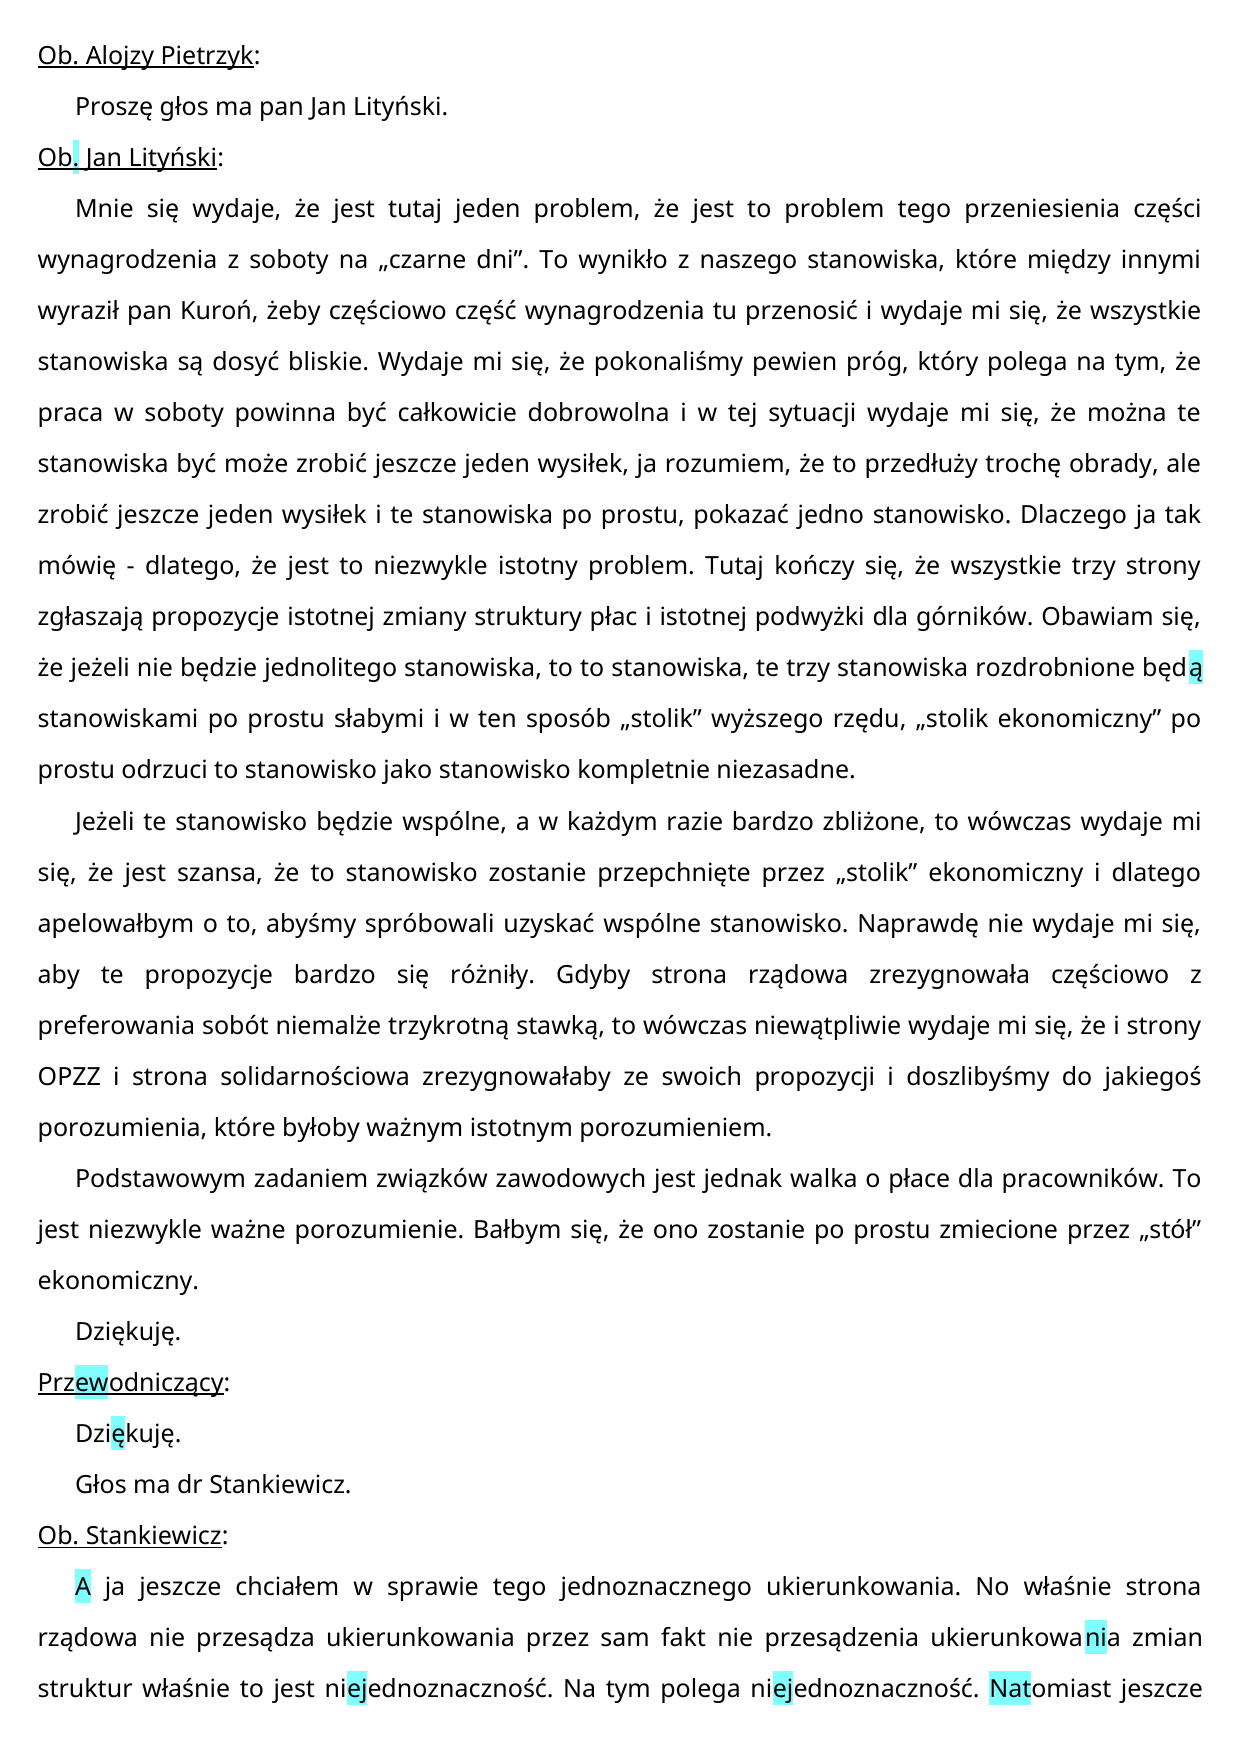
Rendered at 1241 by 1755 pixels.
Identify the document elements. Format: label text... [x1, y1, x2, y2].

text Ob. Stankiewicz: [37, 1518, 1203, 1552]
text Głos ma dr Stankiewicz. [37, 1467, 1203, 1501]
text Dziękuję. [37, 1416, 1203, 1450]
text Mnie się wydaje, że jest tutaj jeden problem, że jest to problem tego przeniesienia części wynagrodzenia z soboty na „czarne dni”. To wynikło z naszego stanowiska, które między innymi wyraził pan Kuroń, żeby częściowo część wynagrodzenia tu przenosić i wydaje mi się, że wszystkie stanowiska są dosyć bliskie. Wydaje mi się, że pokonaliśmy pewien próg, który polega na tym, że praca w soboty powinna być całkowicie dobrowolna i w tej sytuacji wydaje mi się, że można te stanowiska być może zrobić jeszcze jeden wysiłek, ja rozumiem, że to przedłuży trochę obrady, ale zrobić jeszcze jeden wysiłek i te stanowiska po prostu, pokazać jedno stanowisko. Dlaczego ja tak mówię - dlatego, że jest to niezwykle istotny problem. Tutaj kończy się, że wszystkie trzy strony zgłaszają propozycje istotnej zmiany struktury płac i istotnej podwyżki dla górników. Obawiam się, że jeżeli nie będzie jednolitego stanowiska, to to stanowiska, te trzy stanowiska rozdrobnione będą stanowiskami po prostu słabymi i w ten sposób „stolik” wyższego rzędu, „stolik ekonomiczny” po prostu odrzuci to stanowisko jako stanowisko kompletnie niezasadne. [37, 191, 1203, 786]
text Podstawowym zadaniem związków zawodowych jest jednak walka o płace dla pracowników. To jest niezwykle ważne porozumienie. Bałbym się, że ono zostanie po prostu zmiecione przez „stół” ekonomiczny. [37, 1160, 1203, 1297]
text Jeżeli te stanowisko będzie wspólne, a w każdym razie bardzo zbliżone, to wówczas wydaje mi się, że jest szansa, że to stanowisko zostanie przepchnięte przez „stolik” ekonomiczny i dlatego apelowałbym o to, abyśmy spróbowali uzyskać wspólne stanowisko. Naprawdę nie wydaje mi się, aby te propozycje bardzo się różniły. Gdyby strona rządowa zrezygnowała częściowo z preferowania sobót niemalże trzykrotną stawką, to wówczas niewątpliwie wydaje mi się, że i strony OPZZ i strona solidarnościowa zrezygnowałaby ze swoich propozycji i doszlibyśmy do jakiegoś porozumienia, które byłoby ważnym istotnym porozumieniem. [37, 803, 1203, 1143]
text Dziękuję. [37, 1313, 1203, 1348]
text Przewodniczący: [37, 1364, 1203, 1399]
text Ob. Jan Lityński: [37, 139, 1203, 174]
text A ja jeszcze chciałem w sprawie tego jednoznacznego ukierunkowania. No właśnie strona rządowa nie przesądza ukierunkowania przez sam fakt nie przesądzenia ukierunkowania zmian struktur właśnie to jest niejednoznaczność. Na tym polega niejednoznaczność. Natomiast jeszcze [37, 1569, 1203, 1705]
text Proszę głos ma pan Jan Lityński. [37, 88, 1203, 123]
text Ob. Alojzy Pietrzyk: [37, 37, 1203, 72]
